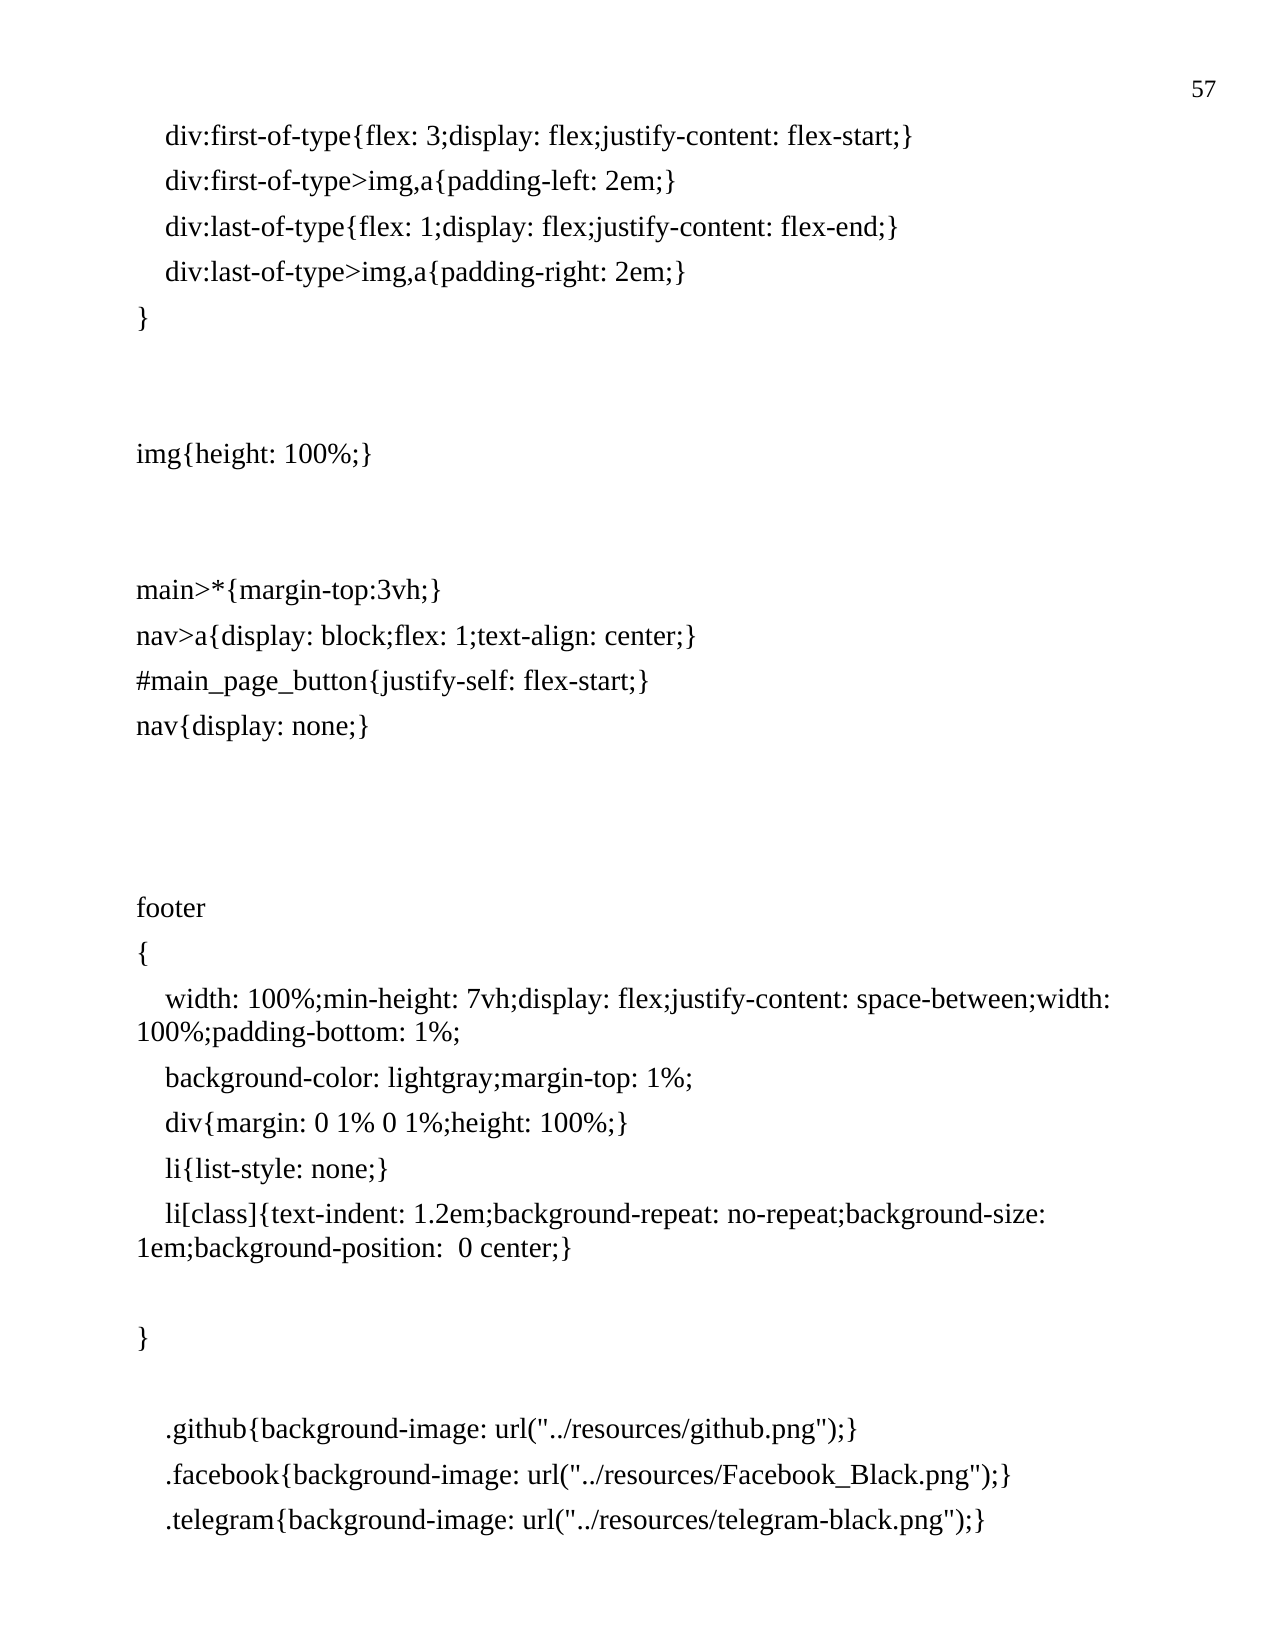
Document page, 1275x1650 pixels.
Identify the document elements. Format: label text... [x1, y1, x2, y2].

text .telegram{background-image: url("../resources/telegram-black.png");} [136, 1502, 1216, 1536]
text div:last-of-type>img,a{padding-right: 2em;} [136, 254, 1216, 288]
text li[class]{text-indent: 1.2em;background-repeat: no-repeat;background-size: 1em;background-position: 0 center;} [136, 1196, 1216, 1263]
text main>*{margin-top:3vh;} [136, 572, 1216, 606]
text div:first-of-type{flex: 3;display: flex;justify-content: flex-start;} [136, 118, 1216, 152]
text } [136, 300, 1216, 333]
text #main_page_button{justify-self: flex-start;} [136, 663, 1216, 697]
text } [136, 1321, 1216, 1354]
text div{margin: 0 1% 0 1%;height: 100%;} [136, 1105, 1216, 1139]
text footer [136, 890, 1216, 924]
text width: 100%;min-height: 7vh;display: flex;justify-content: space-between;width: 100%;padding-bottom: 1%; [136, 981, 1216, 1048]
text nav{display: none;} [136, 708, 1216, 742]
text nav>a{display: block;flex: 1;text-align: center;} [136, 618, 1216, 651]
text img{height: 100%;} [136, 436, 1216, 469]
text background-color: lightgray;margin-top: 1%; [136, 1060, 1216, 1093]
text div:first-of-type>img,a{padding-left: 2em;} [136, 163, 1216, 197]
text li{list-style: none;} [136, 1151, 1216, 1184]
text div:last-of-type{flex: 1;display: flex;justify-content: flex-end;} [136, 209, 1216, 242]
text { [136, 936, 1216, 969]
text .github{background-image: url("../resources/github.png");} [136, 1411, 1216, 1445]
text .facebook{background-image: url("../resources/Facebook_Black.png");} [136, 1457, 1216, 1490]
